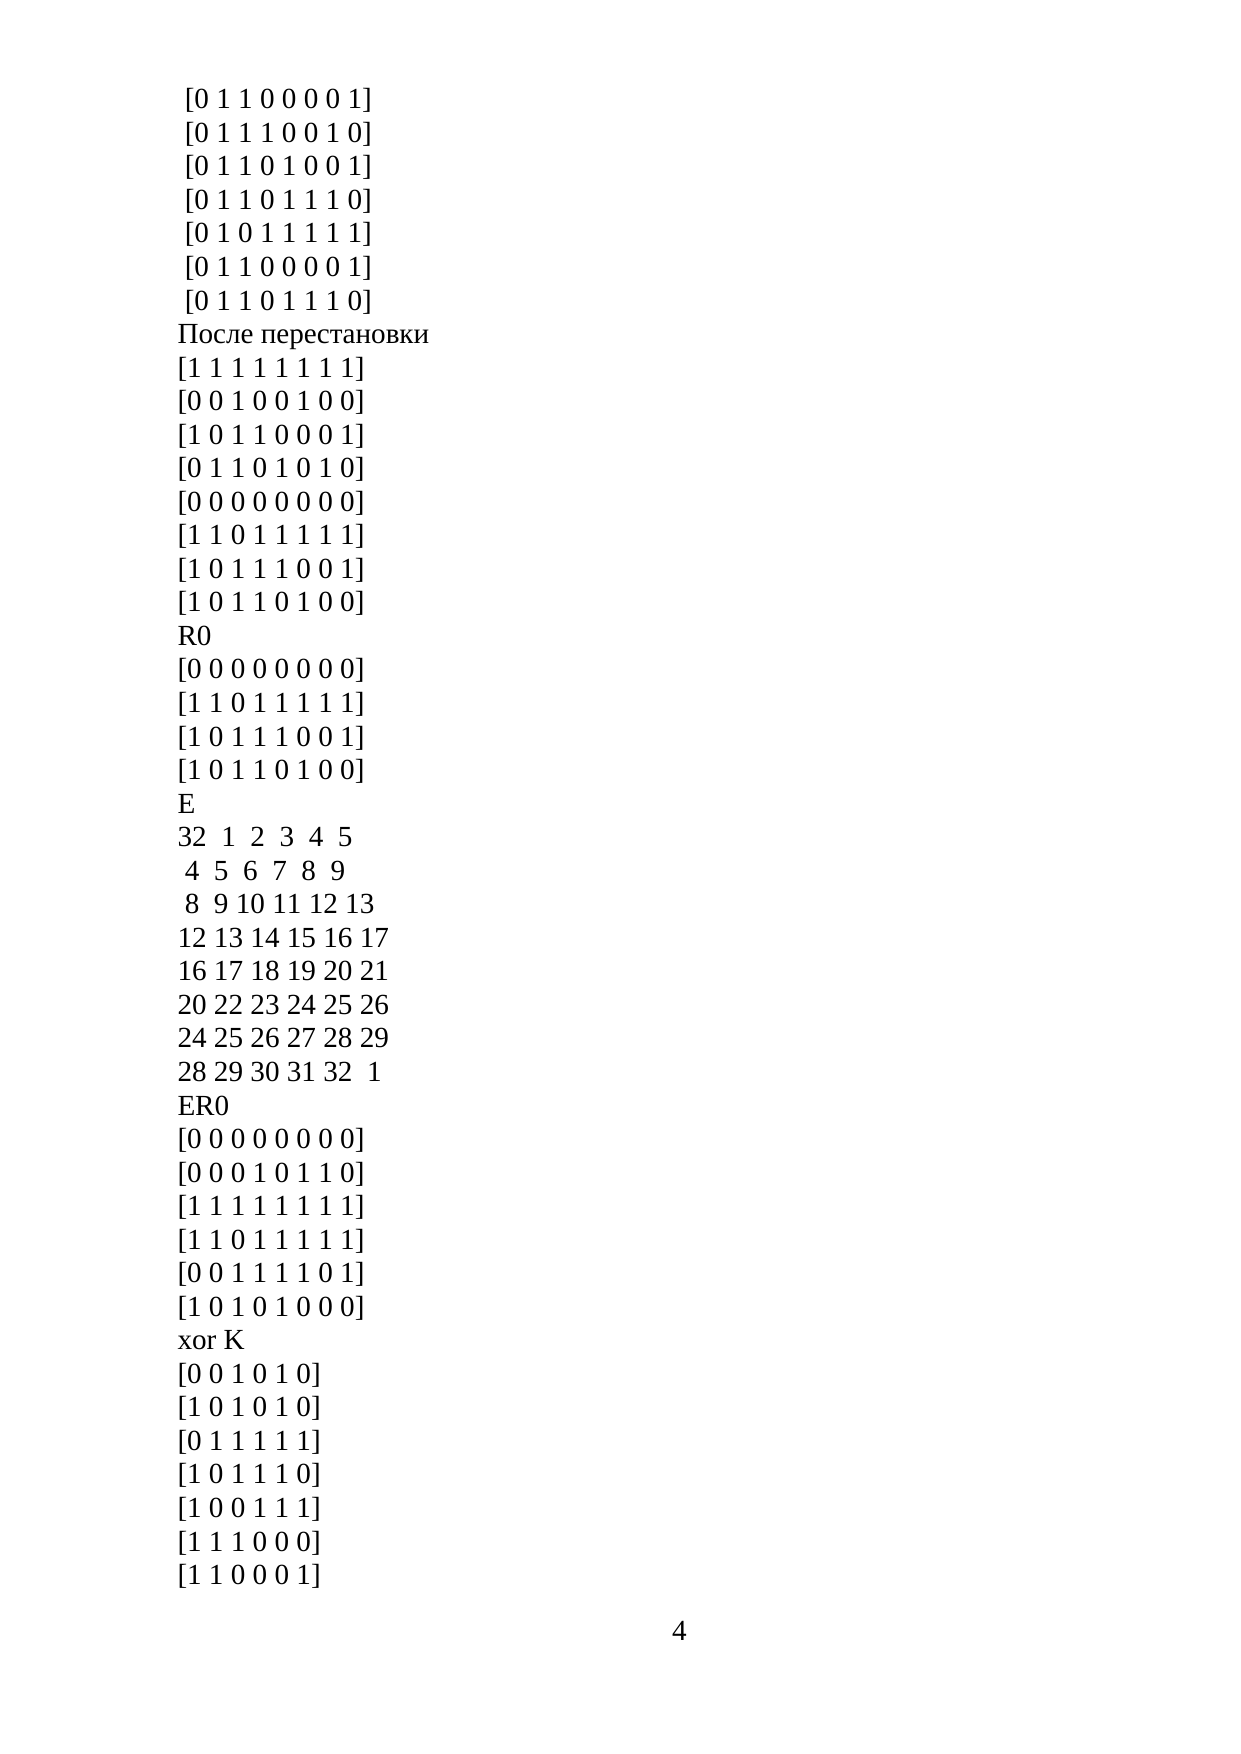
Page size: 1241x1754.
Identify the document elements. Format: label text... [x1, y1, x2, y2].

text [1 1 1 1 1 1 1 1] [177, 350, 1181, 383]
text [0 1 1 0 1 1 1 0] [177, 283, 1181, 316]
text 32 1 2 3 4 5 [177, 819, 1181, 853]
text [1 1 0 1 1 1 1 1] [177, 1222, 1181, 1255]
text 24 25 26 27 28 29 [177, 1021, 1181, 1054]
text xor K [177, 1322, 1181, 1356]
text [1 0 1 0 1 0] [177, 1389, 1181, 1423]
text [0 1 1 0 1 0 0 1] [177, 148, 1181, 182]
text [1 0 1 1 1 0] [177, 1457, 1181, 1490]
text 4 5 6 7 8 9 [177, 853, 1181, 886]
text [0 1 0 1 1 1 1 1] [177, 216, 1181, 249]
text 28 29 30 31 32 1 [177, 1054, 1181, 1088]
text [1 0 1 1 1 0 0 1] [177, 719, 1181, 752]
text E [177, 786, 1181, 819]
text [0 0 0 1 0 1 1 0] [177, 1155, 1181, 1188]
text [0 1 1 1 0 0 1 0] [177, 115, 1181, 148]
text ER0 [177, 1088, 1181, 1121]
text [1 0 1 0 1 0 0 0] [177, 1289, 1181, 1322]
text [1 0 1 1 0 0 0 1] [177, 417, 1181, 450]
text [1 1 1 1 1 1 1 1] [177, 1188, 1181, 1222]
text [0 0 1 0 1 0] [177, 1356, 1181, 1389]
text [1 0 1 1 0 1 0 0] [177, 752, 1181, 786]
text [0 0 0 0 0 0 0 0] [177, 1121, 1181, 1155]
text [1 0 0 1 1 1] [177, 1490, 1181, 1524]
text [0 1 1 0 0 0 0 1] [177, 249, 1181, 283]
text [0 1 1 0 1 1 1 0] [177, 182, 1181, 216]
text 8 9 10 11 12 13 [177, 886, 1181, 920]
text [1 1 0 1 1 1 1 1] [177, 685, 1181, 719]
text [1 1 0 1 1 1 1 1] [177, 517, 1181, 551]
text [1 1 1 0 0 0] [177, 1524, 1181, 1557]
text [0 0 0 0 0 0 0 0] [177, 484, 1181, 517]
text [1 1 0 0 0 1] [177, 1557, 1181, 1591]
text 20 22 23 24 25 26 [177, 987, 1181, 1021]
text 12 13 14 15 16 17 [177, 920, 1181, 953]
text После перестановки [177, 316, 1181, 350]
text [0 0 1 1 1 1 0 1] [177, 1255, 1181, 1289]
text 16 17 18 19 20 21 [177, 953, 1181, 987]
text [0 1 1 0 0 0 0 1] [177, 81, 1181, 115]
text [0 1 1 0 1 0 1 0] [177, 450, 1181, 484]
text [0 0 1 0 0 1 0 0] [177, 383, 1181, 417]
text [1 0 1 1 1 0 0 1] [177, 551, 1181, 584]
text [1 0 1 1 0 1 0 0] [177, 584, 1181, 618]
text R0 [177, 618, 1181, 652]
text [0 0 0 0 0 0 0 0] [177, 652, 1181, 685]
text [0 1 1 1 1 1] [177, 1423, 1181, 1457]
